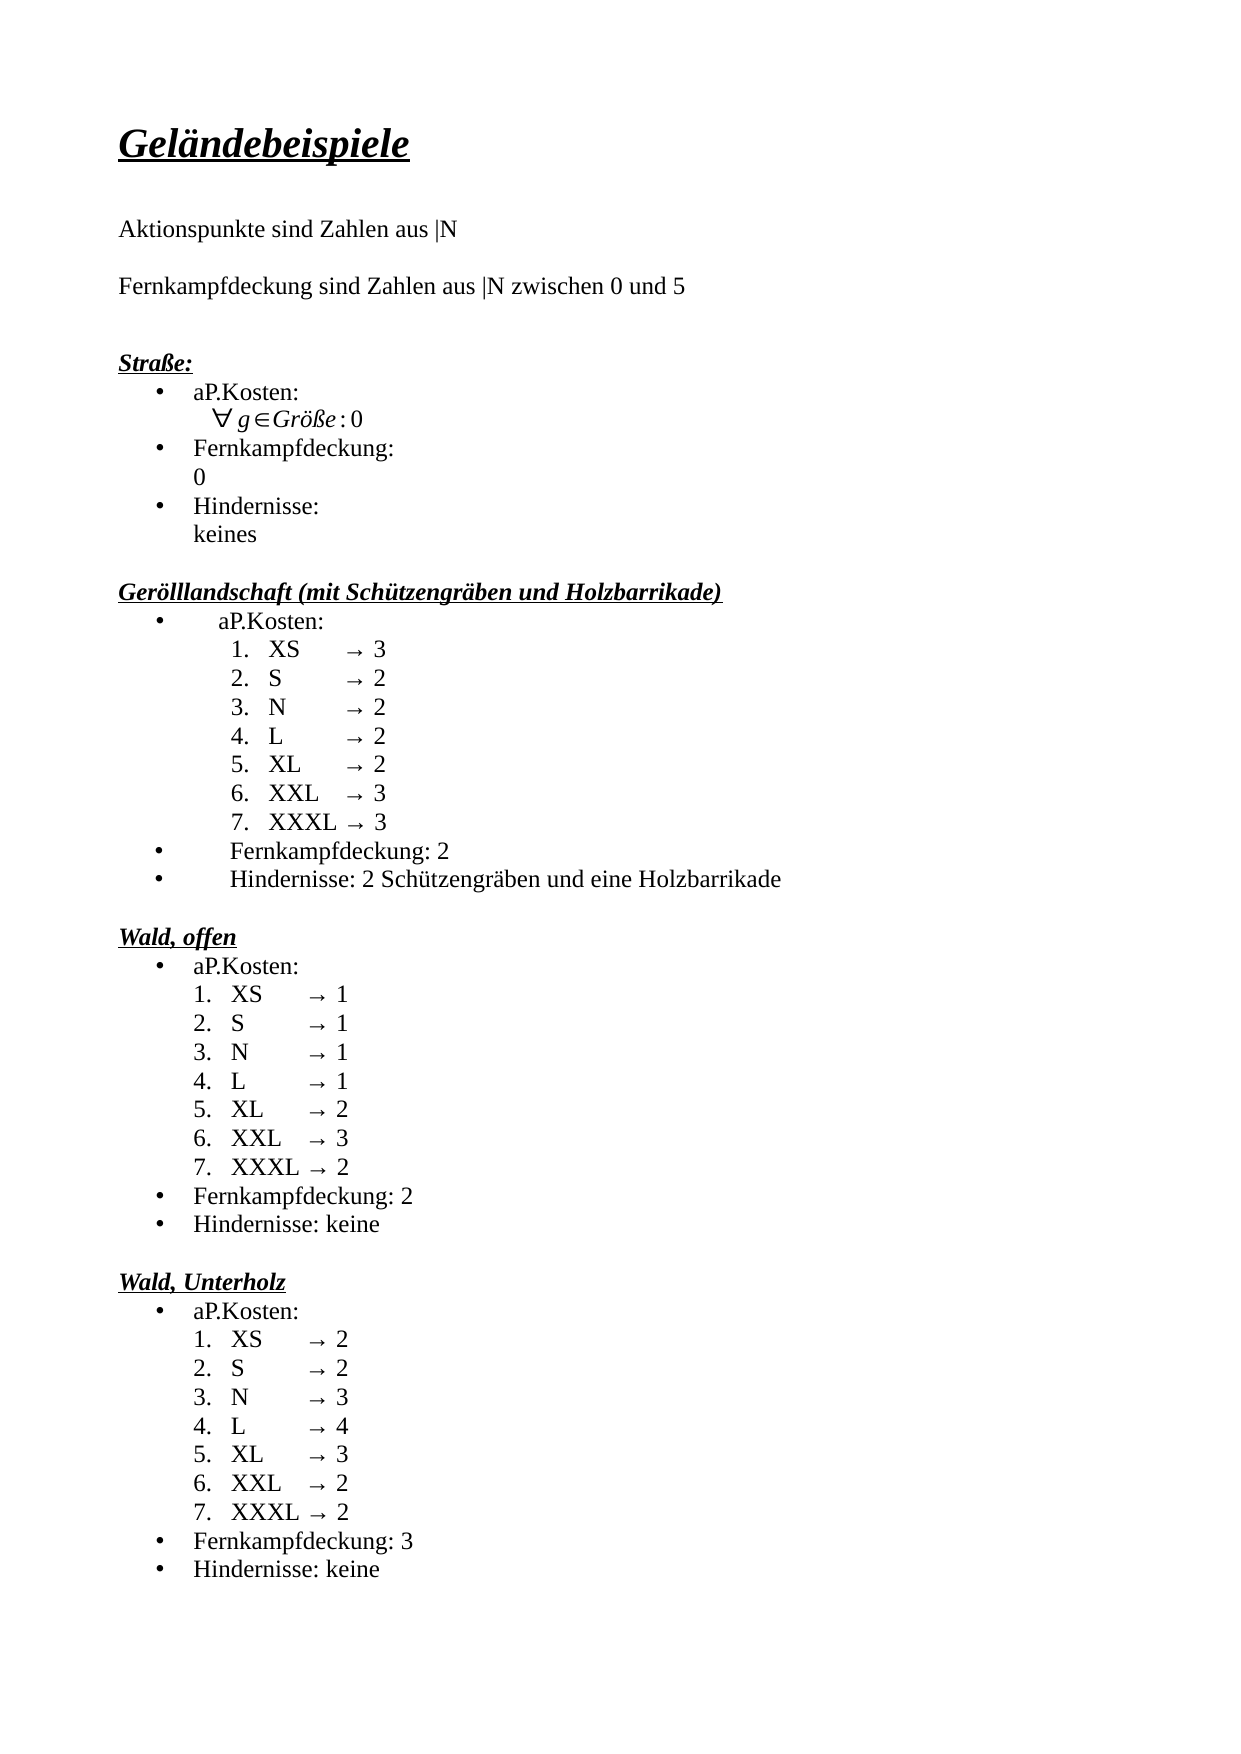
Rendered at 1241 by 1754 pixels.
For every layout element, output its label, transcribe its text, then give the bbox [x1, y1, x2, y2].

list XL → 2 [231, 749, 1122, 778]
list N → 3 [193, 1382, 1122, 1411]
text Aktionspunkte sind Zahlen aus |N [118, 214, 1122, 243]
list N → 1 [193, 1037, 1122, 1066]
list XXXL → 3 [231, 807, 1122, 836]
text Wald, Unterholz [118, 1267, 1122, 1296]
list XXXL → 2 [193, 1152, 1122, 1181]
list Hindernisse: 2 Schützengräben und eine Holzbarrikade [154, 864, 1122, 893]
list L → 4 [193, 1411, 1122, 1439]
list XS → 3 [231, 634, 1122, 663]
list XL → 2 [193, 1094, 1122, 1123]
list S → 1 [193, 1008, 1122, 1037]
list L → 2 [231, 721, 1122, 749]
list Fernkampfdeckung: 2 [154, 836, 1122, 864]
list keines [156, 519, 1122, 548]
list Hindernisse: keine [156, 1209, 1122, 1238]
list S → 2 [231, 663, 1122, 692]
text Gerölllandschaft (mit Schützengräben und Holzbarrikade) [118, 577, 1122, 606]
list aP.Kosten: [156, 606, 1122, 634]
list Hindernisse: keine [156, 1554, 1122, 1583]
list XXL → 3 [231, 778, 1122, 807]
list XXXL → 2 [193, 1497, 1122, 1526]
text Fernkampfdeckung sind Zahlen aus |N zwischen 0 und 5 [118, 271, 1122, 300]
list Fernkampfdeckung: 2 [156, 1181, 1122, 1209]
list XXL → 2 [193, 1468, 1122, 1497]
list N → 2 [231, 692, 1122, 721]
list XS → 1 [193, 979, 1122, 1008]
list aP.Kosten: [156, 951, 1122, 979]
list Fernkampfdeckung: [156, 433, 1122, 462]
list XS → 2 [193, 1324, 1122, 1353]
list XL → 3 [193, 1439, 1122, 1468]
list aP.Kosten: [156, 1296, 1122, 1324]
text Straße: [118, 348, 1122, 377]
text Geländebeispiele [118, 118, 1122, 166]
list Fernkampfdeckung: 3 [156, 1526, 1122, 1554]
list XXL → 3 [193, 1123, 1122, 1152]
list Hindernisse: [156, 491, 1122, 519]
text Wald, offen [118, 922, 1122, 951]
list aP.Kosten: [156, 377, 1122, 406]
list S → 2 [193, 1353, 1122, 1382]
list 0 [156, 462, 1122, 491]
list L → 1 [193, 1066, 1122, 1094]
